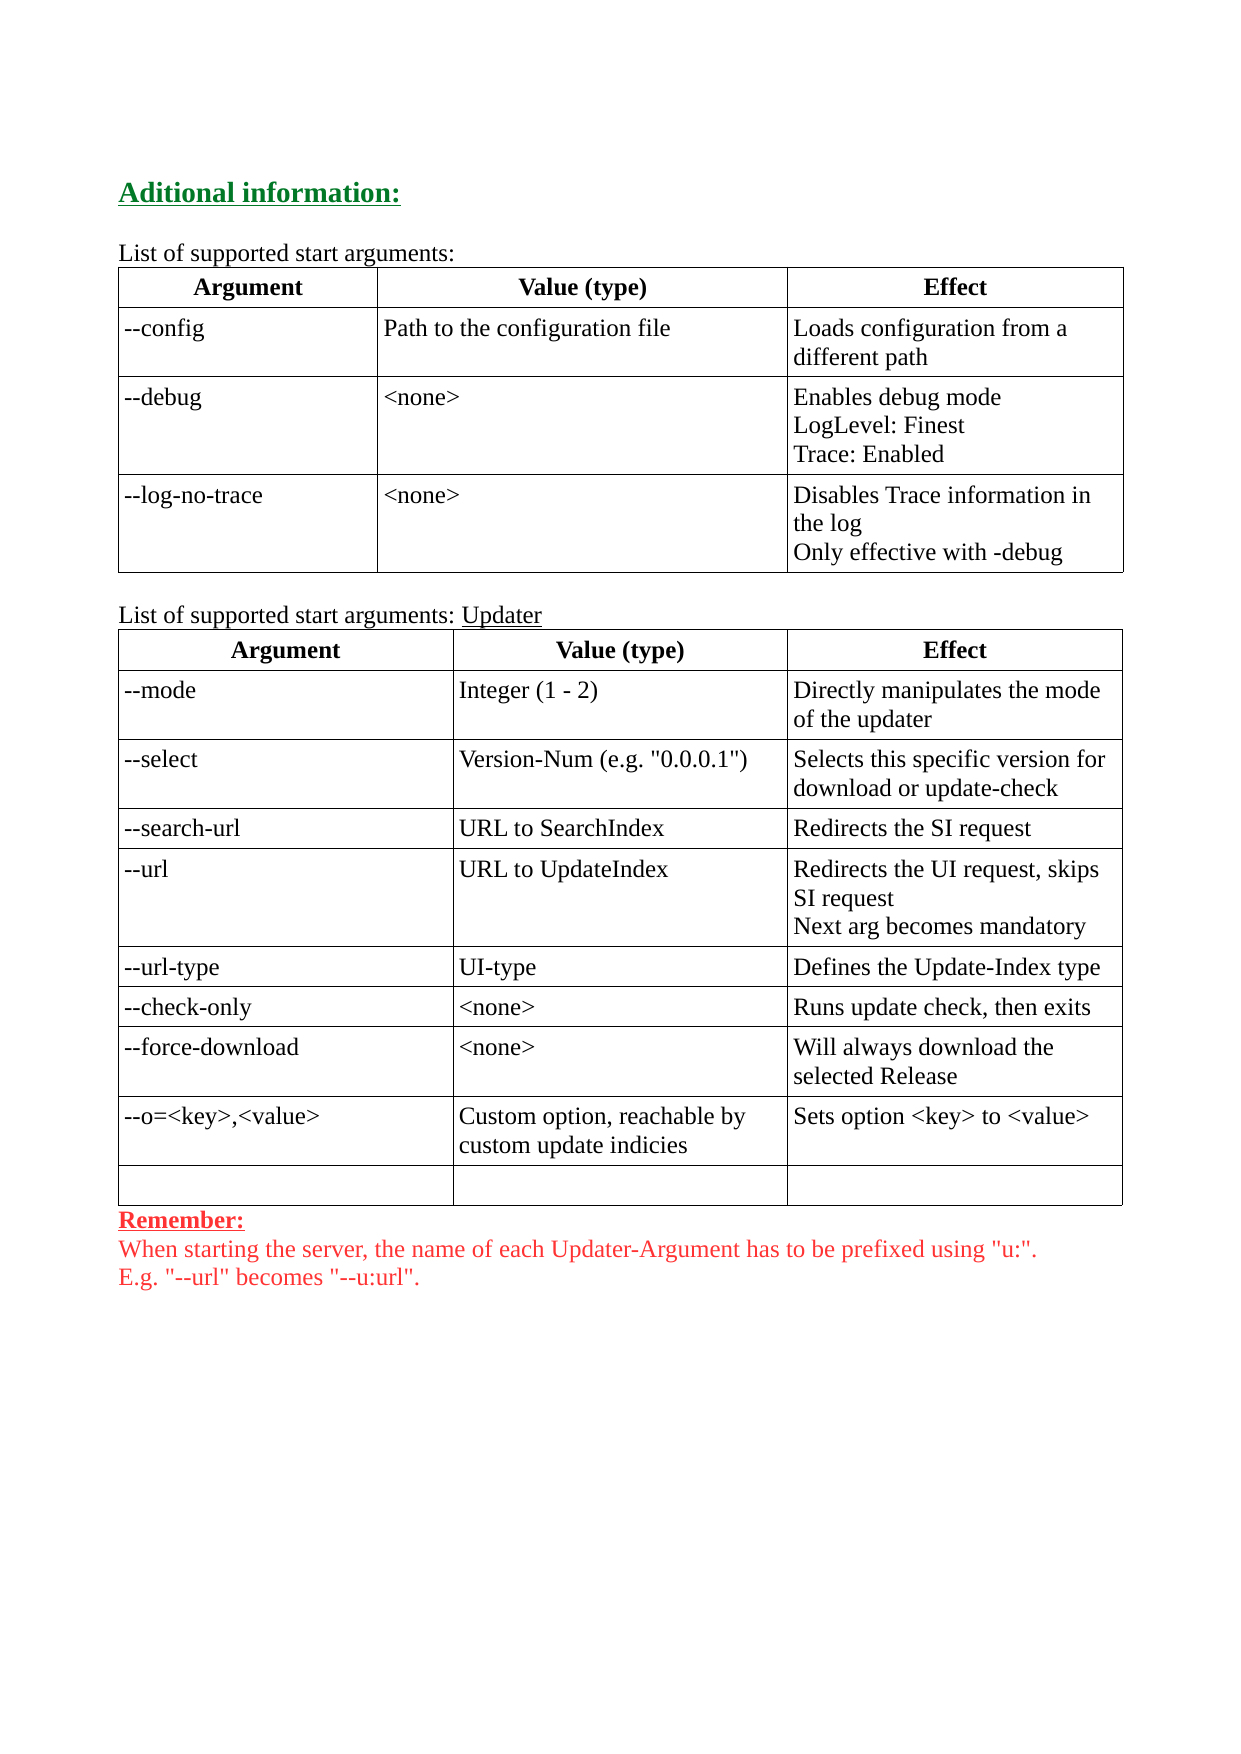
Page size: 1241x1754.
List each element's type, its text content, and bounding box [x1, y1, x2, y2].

table_cell <none> [378, 475, 787, 572]
text E.g. "--url" becomes "--u:url". [118, 1262, 1122, 1291]
table_header Value (type) [378, 268, 787, 307]
table_cell --config [119, 308, 377, 376]
table_header Effect [788, 630, 1122, 669]
table_cell Runs update check, then exits [788, 987, 1122, 1026]
table_cell <none> [454, 1027, 787, 1096]
table_cell --debug [119, 377, 377, 474]
table_cell Integer (1 - 2) [454, 671, 787, 739]
table_cell --url-type [119, 947, 453, 986]
table_cell URL to UpdateIndex [454, 849, 787, 946]
table_cell Loads configuration from a different path [788, 308, 1123, 376]
table_cell Selects this specific version for download or update-check [788, 740, 1122, 808]
table_header Effect [788, 268, 1123, 307]
table_cell Redirects the SI request [788, 809, 1122, 848]
text List of supported start arguments: Updater [118, 601, 1122, 629]
table_cell --mode [119, 671, 453, 739]
table_cell UI-type [454, 947, 787, 986]
table_cell --check-only [119, 987, 453, 1026]
table_cell Disables Trace information in the log Only effective with -debug [788, 475, 1123, 572]
text When starting the server, the name of each Updater-Argument has to be prefixed using "u:". [118, 1234, 1122, 1262]
table_cell Redirects the UI request, skips SI request Next arg becomes mandatory [788, 849, 1122, 946]
table_cell --o=<key>,<value> [119, 1097, 453, 1164]
text Aditional information: [118, 176, 1122, 209]
table_cell --select [119, 740, 453, 808]
text Remember: [118, 1206, 1122, 1234]
table_cell [119, 1166, 453, 1205]
table_cell Will always download the selected Release [788, 1027, 1122, 1096]
table_header Argument [119, 268, 377, 307]
table_cell Enables debug mode LogLevel: Finest Trace: Enabled [788, 377, 1123, 474]
table_cell --search-url [119, 809, 453, 848]
table_cell --log-no-trace [119, 475, 377, 572]
table_cell Sets option <key> to <value> [788, 1097, 1122, 1164]
table_cell URL to SearchIndex [454, 809, 787, 848]
table_cell --url [119, 849, 453, 946]
table_cell [788, 1166, 1122, 1205]
table_cell --force-download [119, 1027, 453, 1096]
table_header Value (type) [454, 630, 787, 669]
table_cell Path to the configuration file [378, 308, 787, 376]
text List of supported start arguments: [118, 238, 1122, 267]
table_cell <none> [378, 377, 787, 474]
table_header Argument [119, 630, 453, 669]
table_cell <none> [454, 987, 787, 1026]
table_cell Version-Num (e.g. "0.0.0.1") [454, 740, 787, 808]
table_cell Custom option, reachable by custom update indicies [454, 1097, 787, 1164]
table_cell Defines the Update-Index type [788, 947, 1122, 986]
table_cell Directly manipulates the mode of the updater [788, 671, 1122, 739]
table_cell [454, 1166, 787, 1205]
